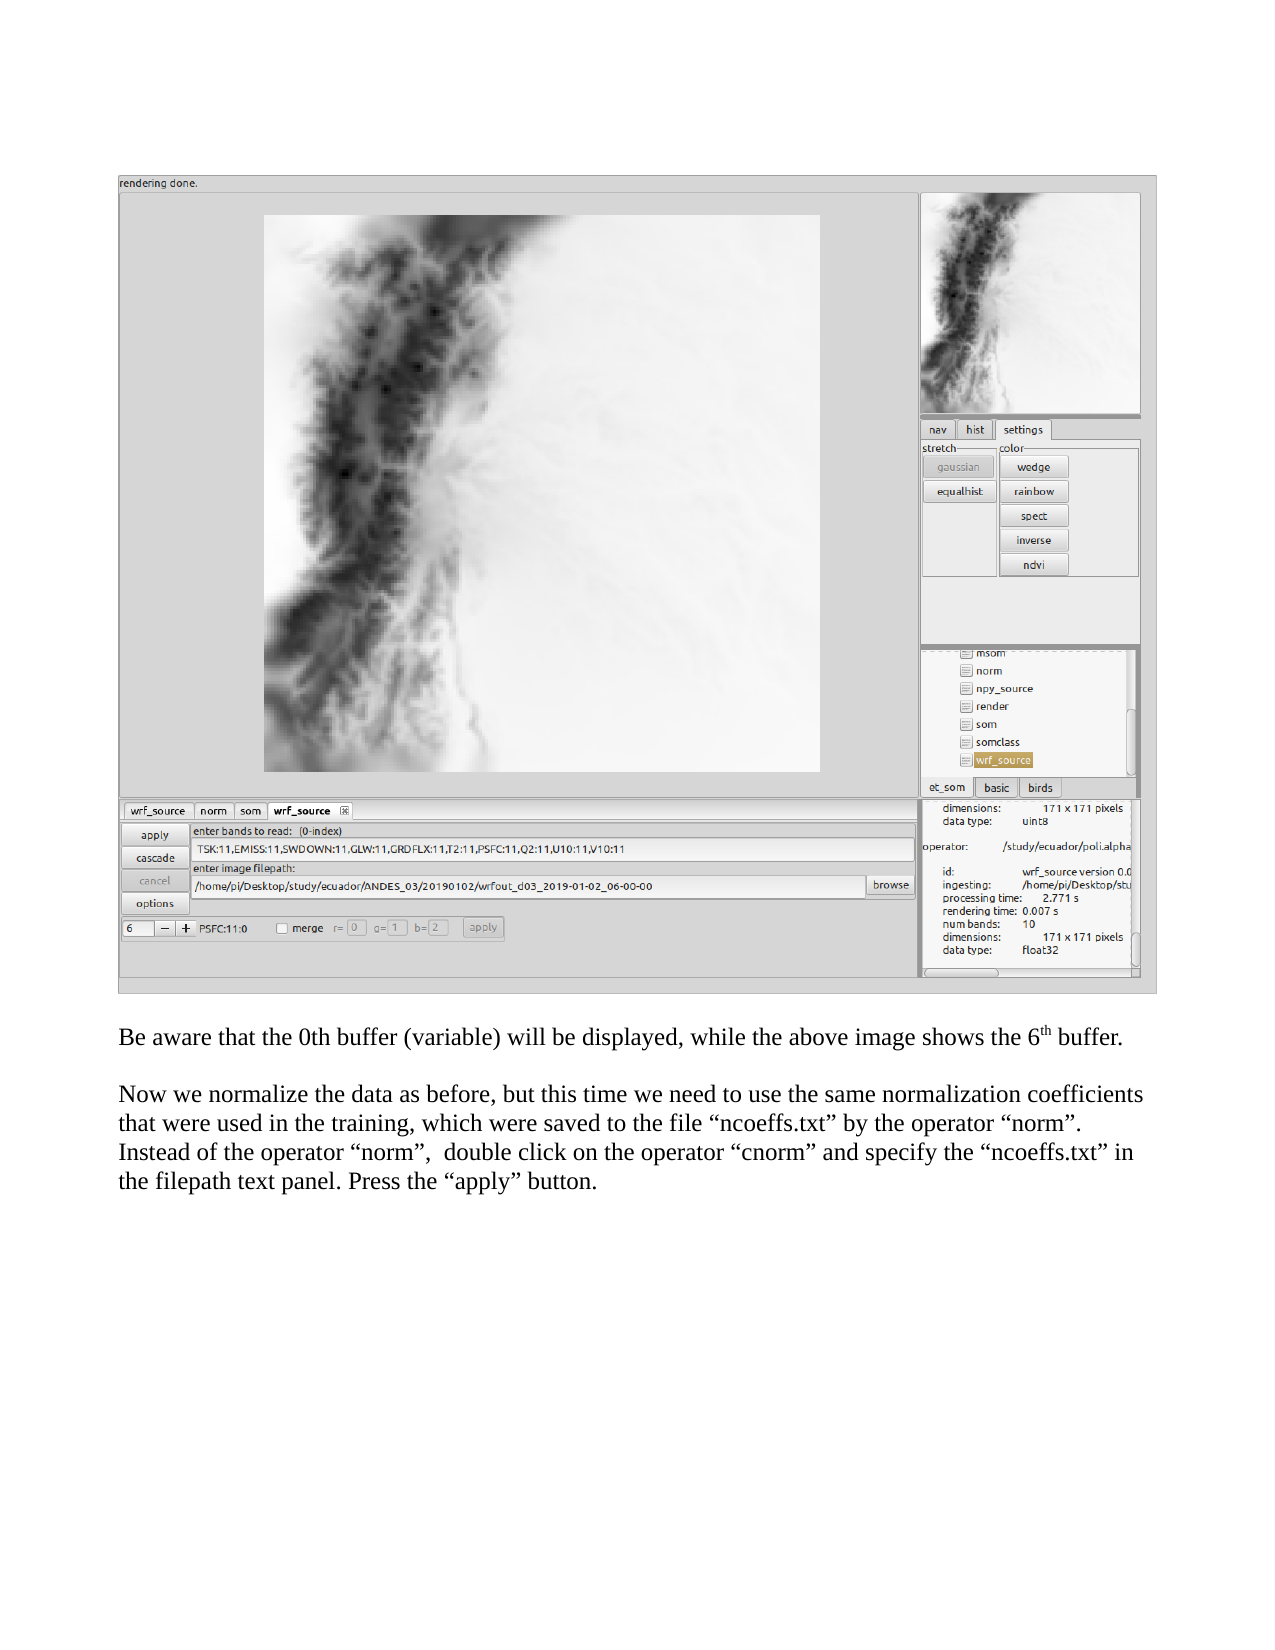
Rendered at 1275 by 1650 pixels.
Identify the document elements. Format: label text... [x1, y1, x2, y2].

picture [118, 175, 1157, 994]
text Be aware that the 0th buffer (variable) will be displayed, while the above image shows the 6th buffer. [118, 1022, 1157, 1051]
text Now we normalize the data as before, but this time we need to use the same normalization coefficients that were used in the training, which were saved to the file “ncoeffs.txt” by the operator “norm”. Instead of the operator “norm”, double click on the operator “cnorm” and specify the “ncoeffs.txt” in the filepath text panel. Press the “apply” button. [118, 1079, 1157, 1194]
